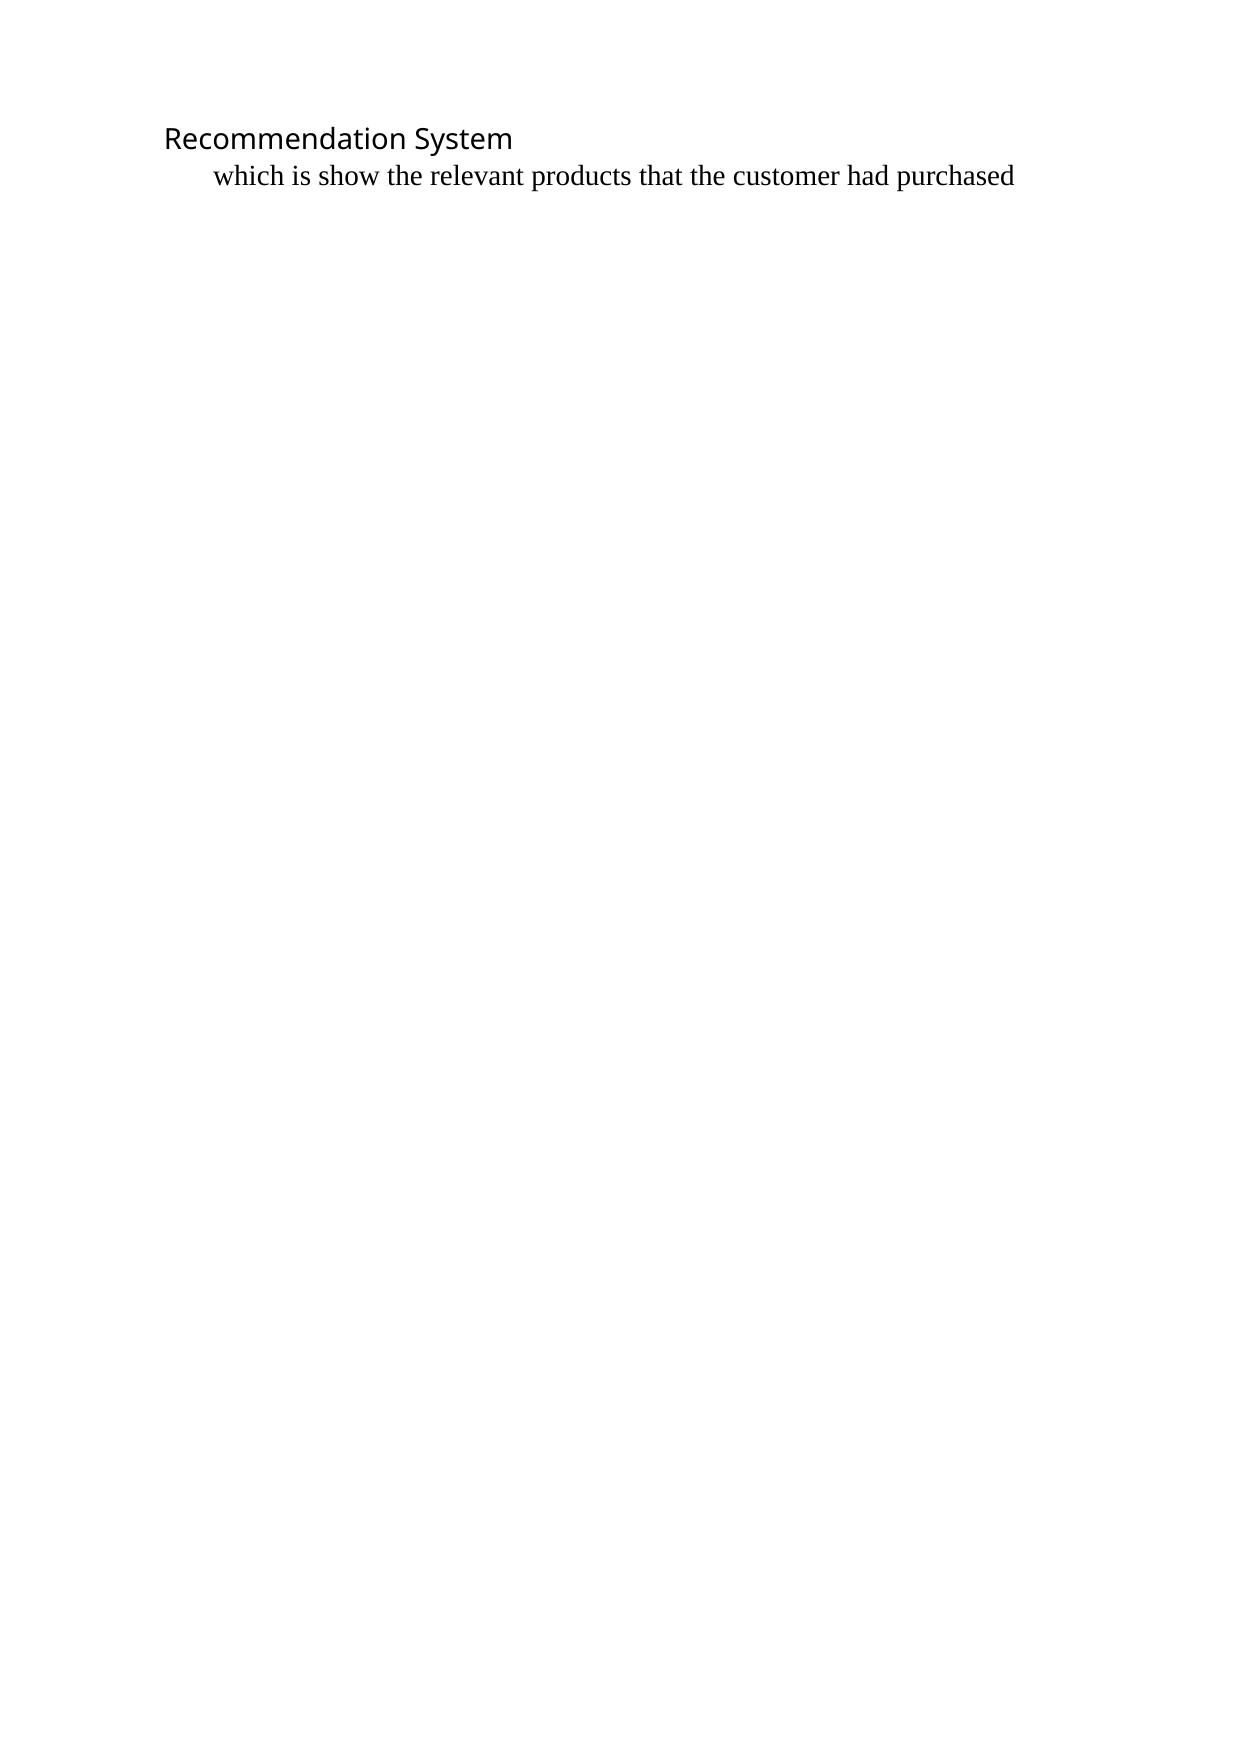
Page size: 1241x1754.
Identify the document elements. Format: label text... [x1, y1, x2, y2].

text Recommendation System [118, 118, 1122, 158]
text which is show the relevant products that the customer had purchased [118, 158, 1122, 191]
